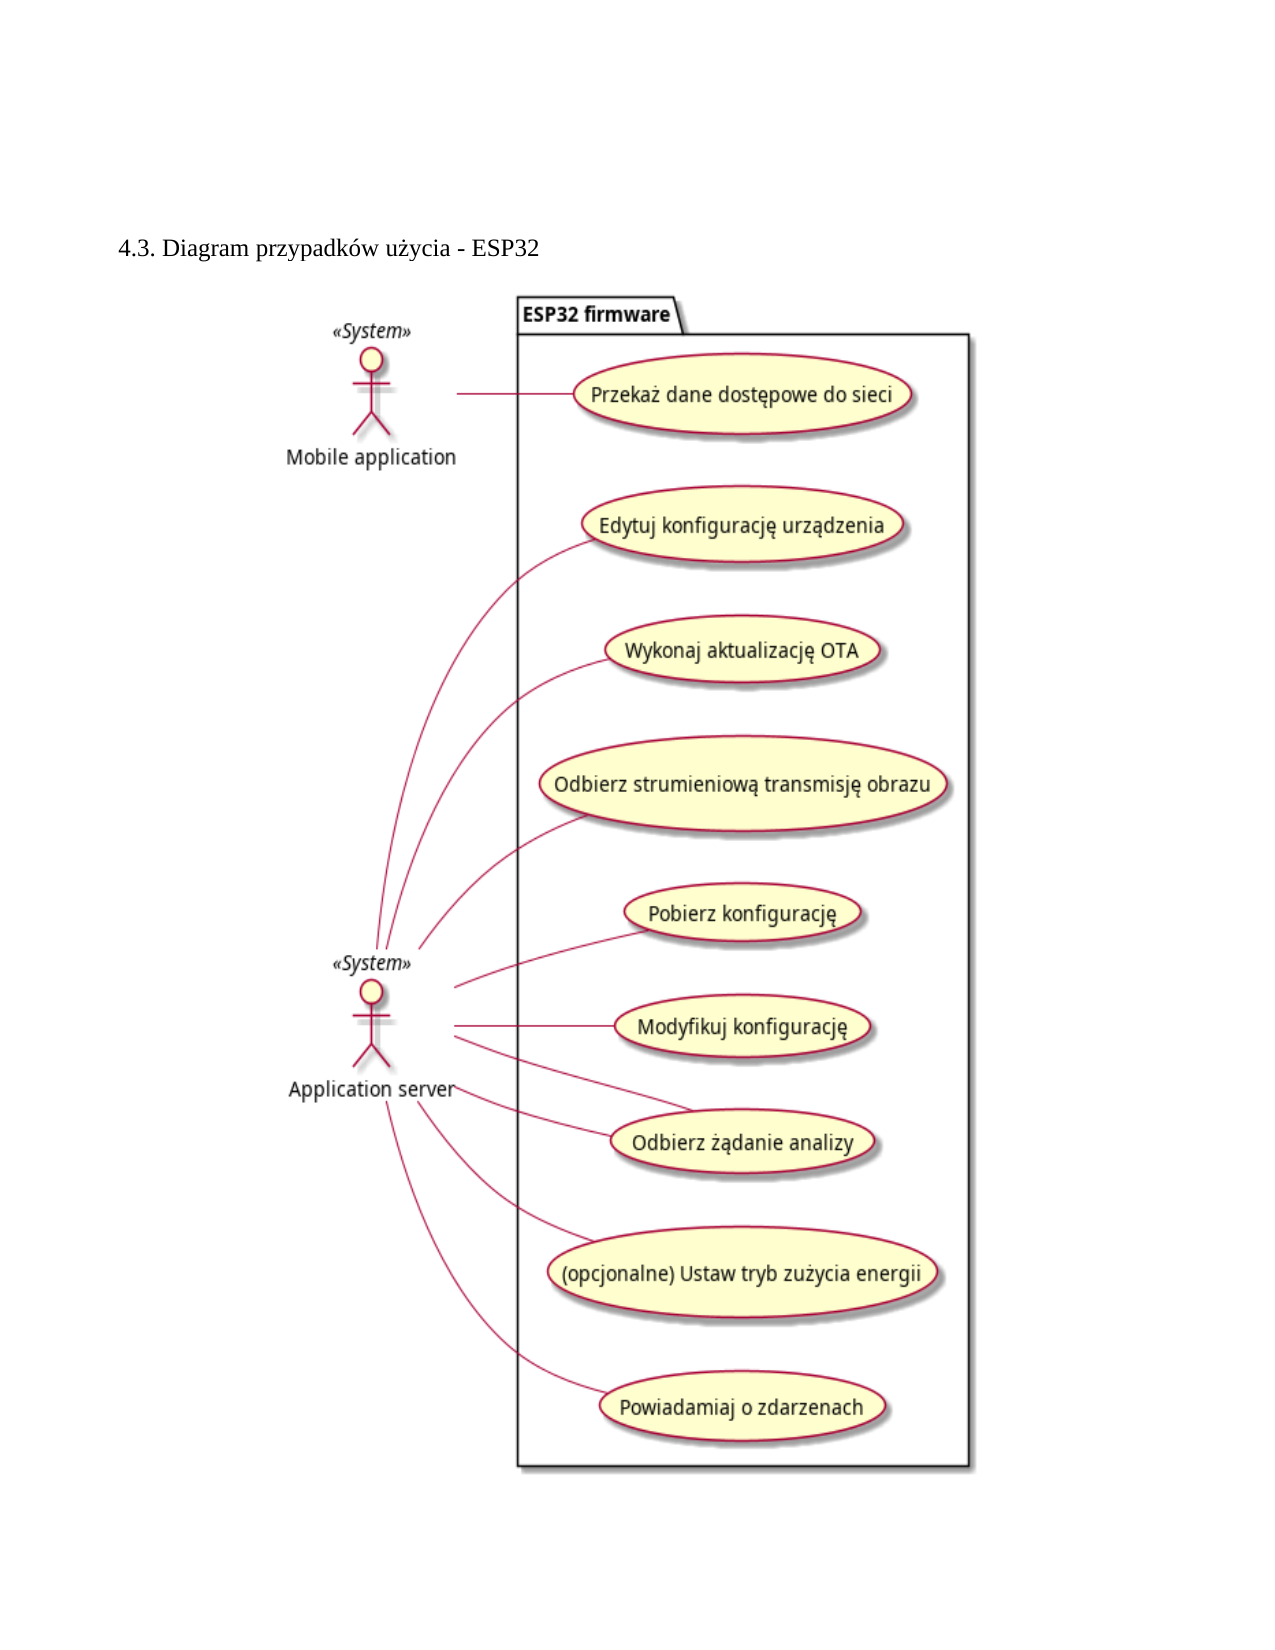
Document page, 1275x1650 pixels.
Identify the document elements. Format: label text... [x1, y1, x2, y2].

picture [278, 261, 997, 1482]
text 4.3. Diagram przypadków użycia - ESP32 [118, 233, 1157, 262]
